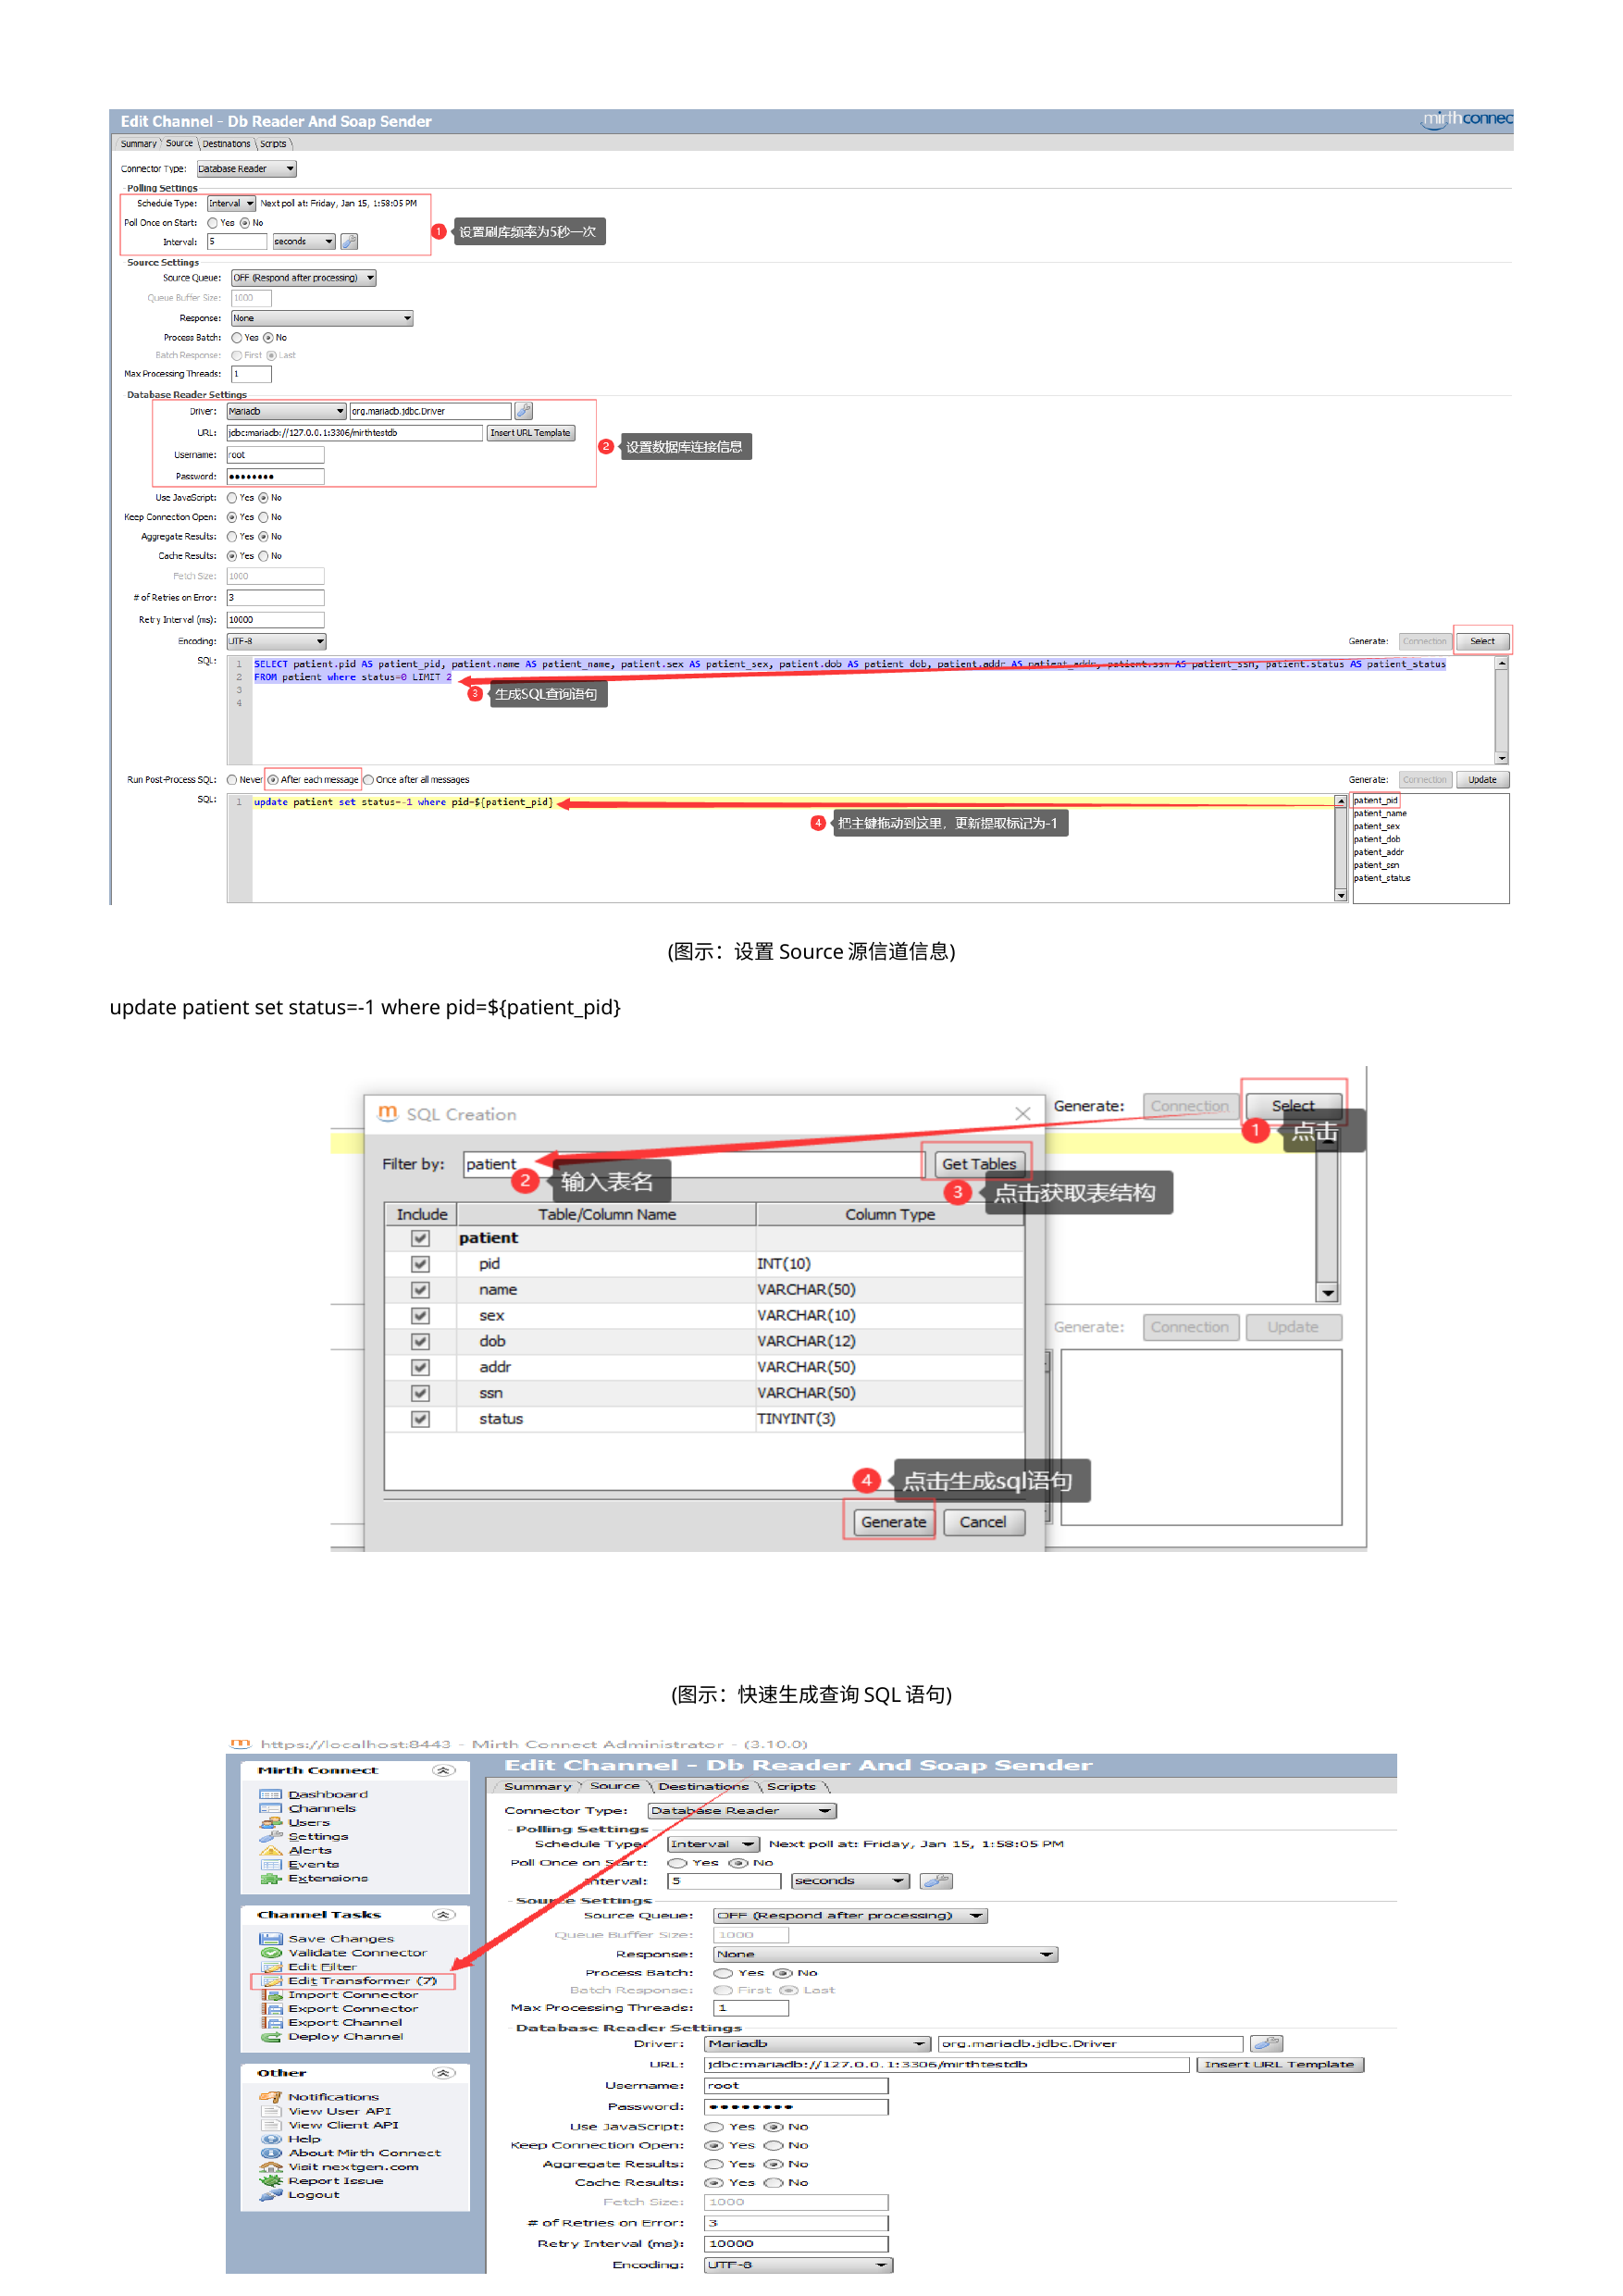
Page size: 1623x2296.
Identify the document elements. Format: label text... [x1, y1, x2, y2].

text update patient set status=-1 where pid=${patient_pid} [109, 993, 1514, 1021]
text (图示：设置Source源信道信息) [109, 936, 1514, 965]
picture [109, 109, 1514, 905]
picture [330, 1066, 1368, 1552]
text (图示：快速生成查询SQL语句) [109, 1679, 1514, 1707]
picture [226, 1735, 1397, 2274]
